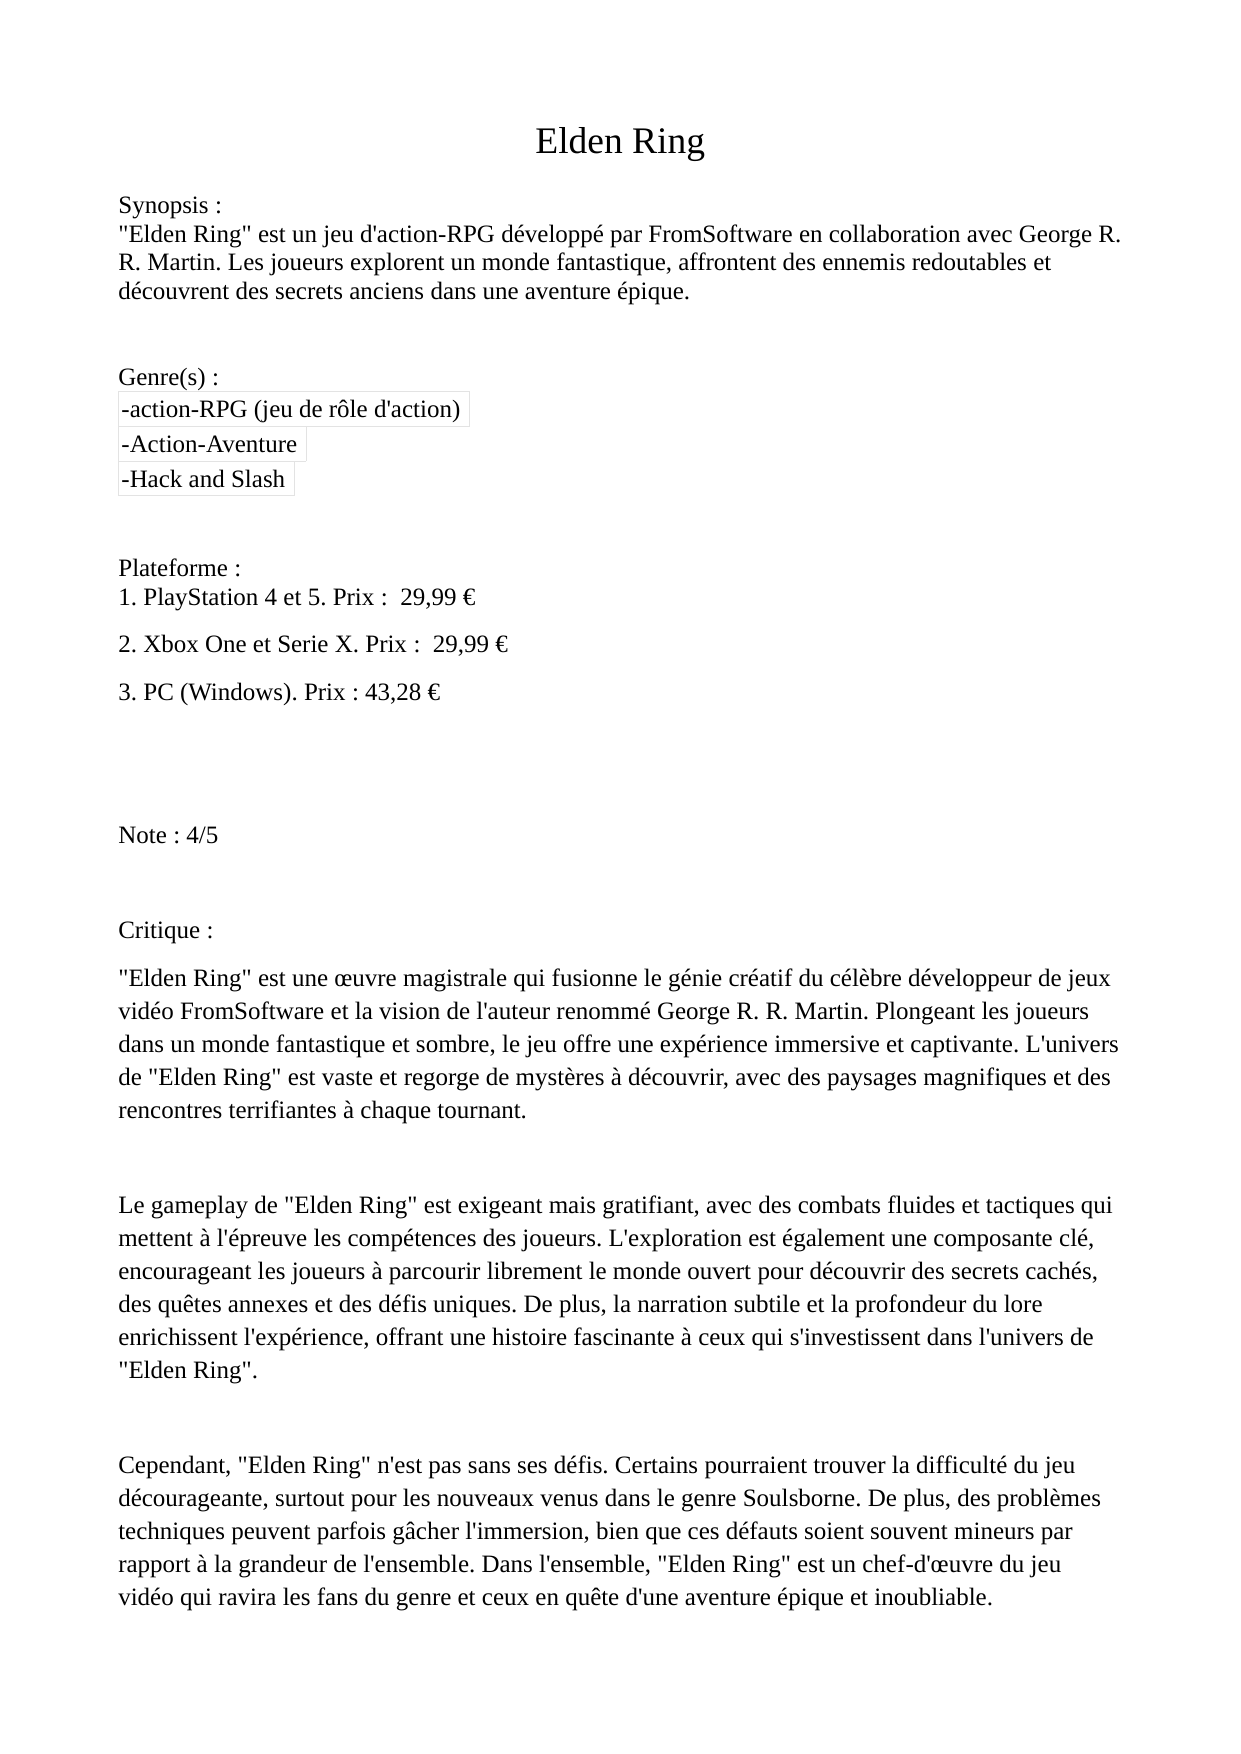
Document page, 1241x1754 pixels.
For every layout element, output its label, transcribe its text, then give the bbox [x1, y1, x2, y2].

text -Action-Aventure [119, 427, 306, 461]
text 2. Xbox One et Serie X. Prix : 29,99 € [118, 629, 1122, 658]
text Le gameplay de "Elden Ring" est exigeant mais gratifiant, avec des combats fluides et tactiques qui mettent à l'épreuve les compétences des joueurs. L'exploration est également une composante clé, encourageant les joueurs à parcourir librement le monde ouvert pour découvrir des secrets cachés, des quêtes annexes et des défis uniques. De plus, la narration subtile et la profondeur du lore enrichissent l'expérience, offrant une histoire fascinante à ceux qui s'investissent dans l'univers de "Elden Ring". [118, 1190, 1122, 1384]
text "Elden Ring" est une œuvre magistrale qui fusionne le génie créatif du célèbre développeur de jeux vidéo FromSoftware et la vision de l'auteur renommé George R. R. Martin. Plongeant les joueurs dans un monde fantastique et sombre, le jeu offre une expérience immersive et captivante. L'univers de "Elden Ring" est vaste et regorge de mystères à découvrir, avec des paysages magnifiques et des rencontres terrifiantes à chaque tournant. [118, 963, 1122, 1123]
text [307, 426, 1122, 461]
text Synopsis : [118, 190, 1122, 219]
text 3. PC (Windows). Prix : 43,28 € [118, 677, 1122, 706]
text Elden Ring [118, 118, 1122, 161]
text Genre(s) : [118, 362, 1122, 391]
text -Hack and Slash [119, 462, 294, 495]
text "Elden Ring" est un jeu d'action-RPG développé par FromSoftware en collaboration avec George R. R. Martin. Les joueurs explorent un monde fantastique, affrontent des ennemis redoutables et découvrent des secrets anciens dans une aventure épique. [118, 219, 1122, 305]
text 1. PlayStation 4 et 5. Prix : 29,99 € [118, 582, 1122, 611]
text Critique : [118, 915, 1122, 944]
text Cependant, "Elden Ring" n'est pas sans ses défis. Certains pourraient trouver la difficulté du jeu décourageante, surtout pour les nouveaux venus dans le genre Soulsborne. De plus, des problèmes techniques peuvent parfois gâcher l'immersion, bien que ces défauts soient souvent mineurs par rapport à la grandeur de l'ensemble. Dans l'ensemble, "Elden Ring" est un chef-d'œuvre du jeu vidéo qui ravira les fans du genre et ceux en quête d'une aventure épique et inoubliable. [118, 1450, 1122, 1611]
text -action-RPG (jeu de rôle d'action) [119, 392, 469, 426]
text Plateforme : [118, 553, 1122, 582]
text [295, 461, 1122, 496]
text [470, 391, 1122, 426]
text Note : 4/5 [118, 820, 1122, 849]
